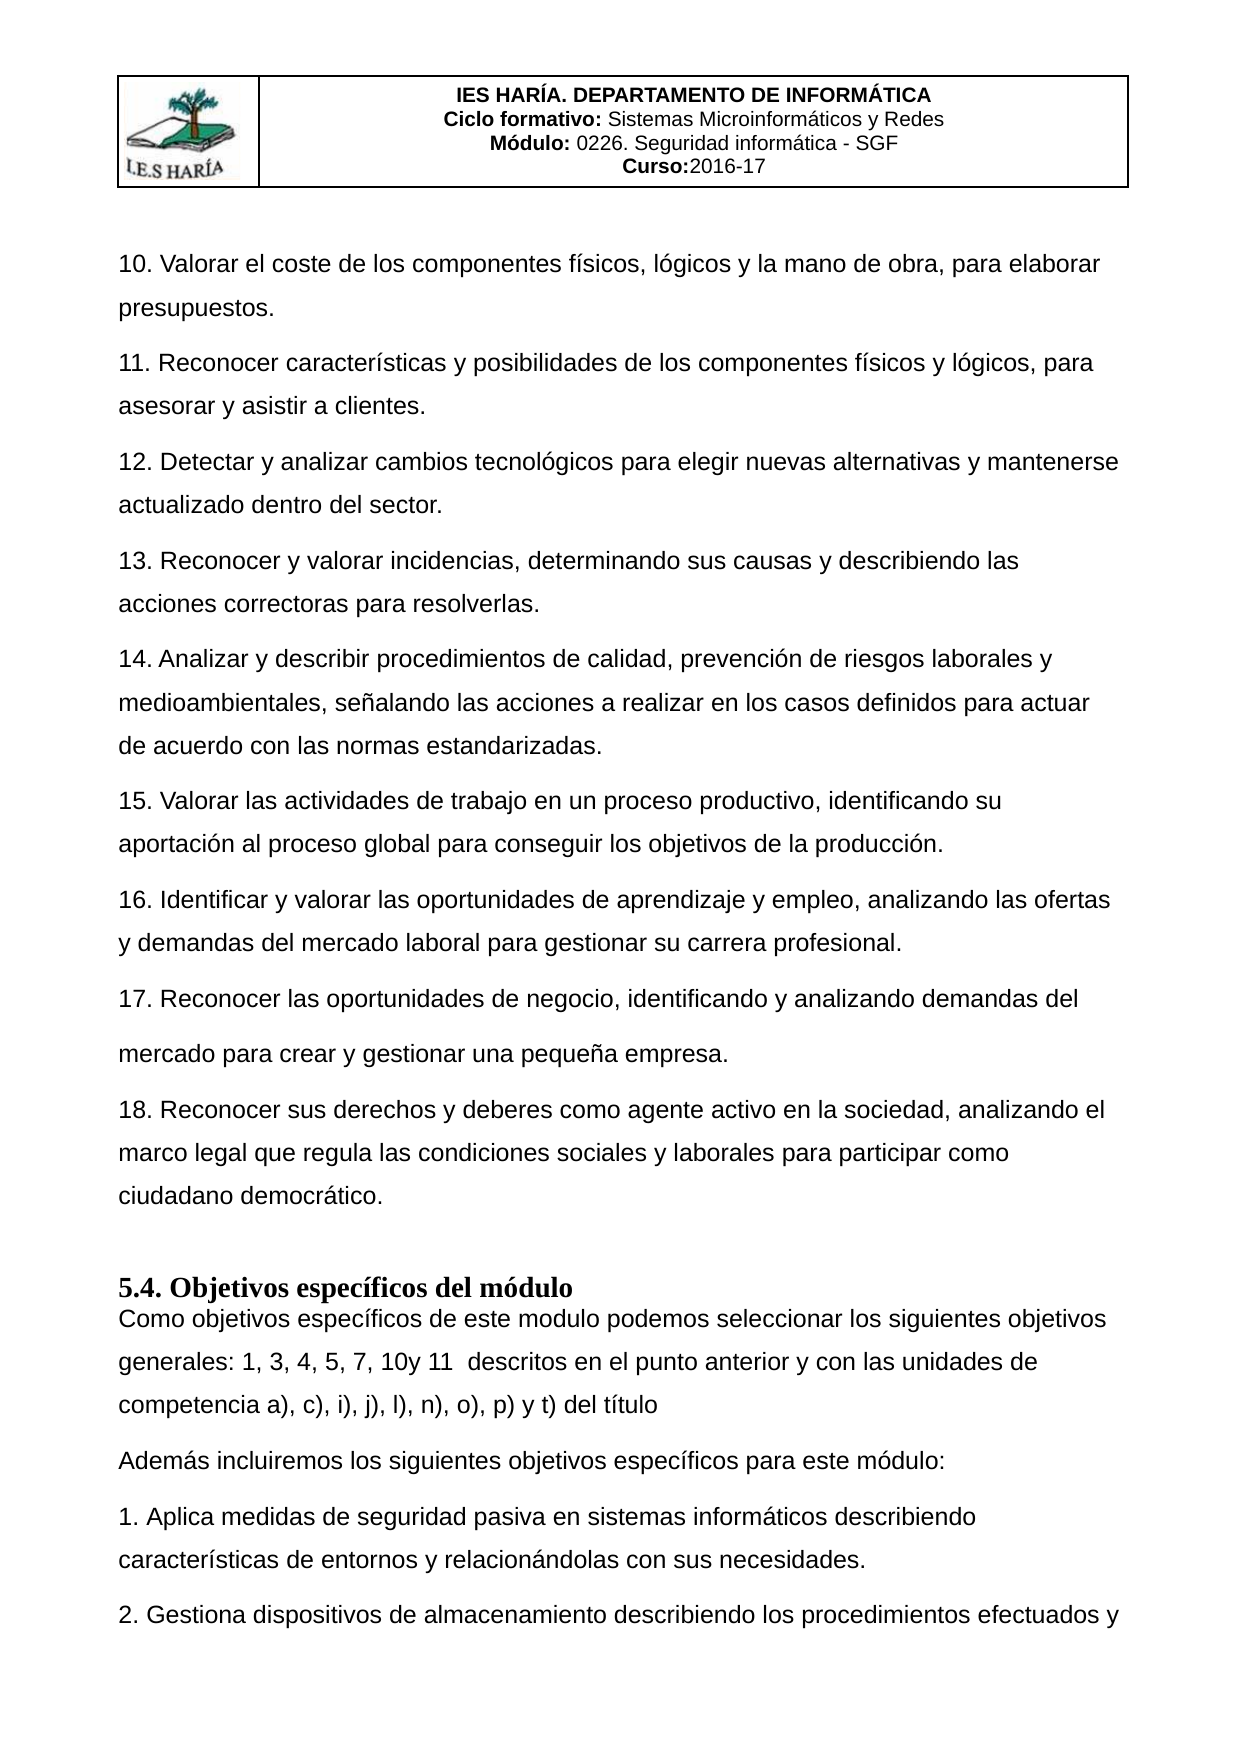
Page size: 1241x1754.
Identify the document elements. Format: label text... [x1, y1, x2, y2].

text 11. Reconocer características y posibilidades de los componentes físicos y lógicos, para asesorar y asistir a clientes. [118, 348, 1122, 420]
text 12. Detectar y analizar cambios tecnológicos para elegir nuevas alternativas y mantenerse actualizado dentro del sector. [118, 447, 1122, 519]
text 14. Analizar y describir procedimientos de calidad, prevención de riesgos laborales y medioambientales, señalando las acciones a realizar en los casos definidos para actuar de acuerdo con las normas estandarizadas. [118, 644, 1122, 759]
text 13. Reconocer y valorar incidencias, determinando sus causas y describiendo las acciones correctoras para resolverlas. [118, 546, 1122, 618]
text Además incluiremos los siguientes objetivos específicos para este módulo: [118, 1446, 1122, 1475]
text Como objetivos específicos de este modulo podemos seleccionar los siguientes objetivos generales: 1, 3, 4, 5, 7, 10y 11 descritos en el punto anterior y con las unidades de competencia a), c), i), j), l), n), o), p) y t) del título [118, 1304, 1122, 1419]
text 18. Reconocer sus derechos y deberes como agente activo en la sociedad, analizando el marco legal que regula las condiciones sociales y laborales para participar como ciudadano democrático. [118, 1095, 1122, 1210]
text 1. Aplica medidas de seguridad pasiva en sistemas informáticos describiendo características de entornos y relacionándolas con sus necesidades. [118, 1502, 1122, 1573]
text 10. Valorar el coste de los componentes físicos, lógicos y la mano de obra, para elaborar presupuestos. [118, 249, 1122, 321]
text 16. Identificar y valorar las oportunidades de aprendizaje y empleo, analizando las ofertas y demandas del mercado laboral para gestionar su carrera profesional. [118, 885, 1122, 957]
subtitle 5.4. Objetivos específicos del módulo [118, 1271, 1122, 1304]
text mercado para crear y gestionar una pequeña empresa. [118, 1039, 1122, 1068]
text 17. Reconocer las oportunidades de negocio, identificando y analizando demandas del [118, 984, 1122, 1013]
text 2. Gestiona dispositivos de almacenamiento describiendo los procedimientos efectuados y [118, 1600, 1122, 1629]
text 15. Valorar las actividades de trabajo en un proceso productivo, identificando su aportación al proceso global para conseguir los objetivos de la producción. [118, 786, 1122, 858]
picture [123, 82, 241, 180]
